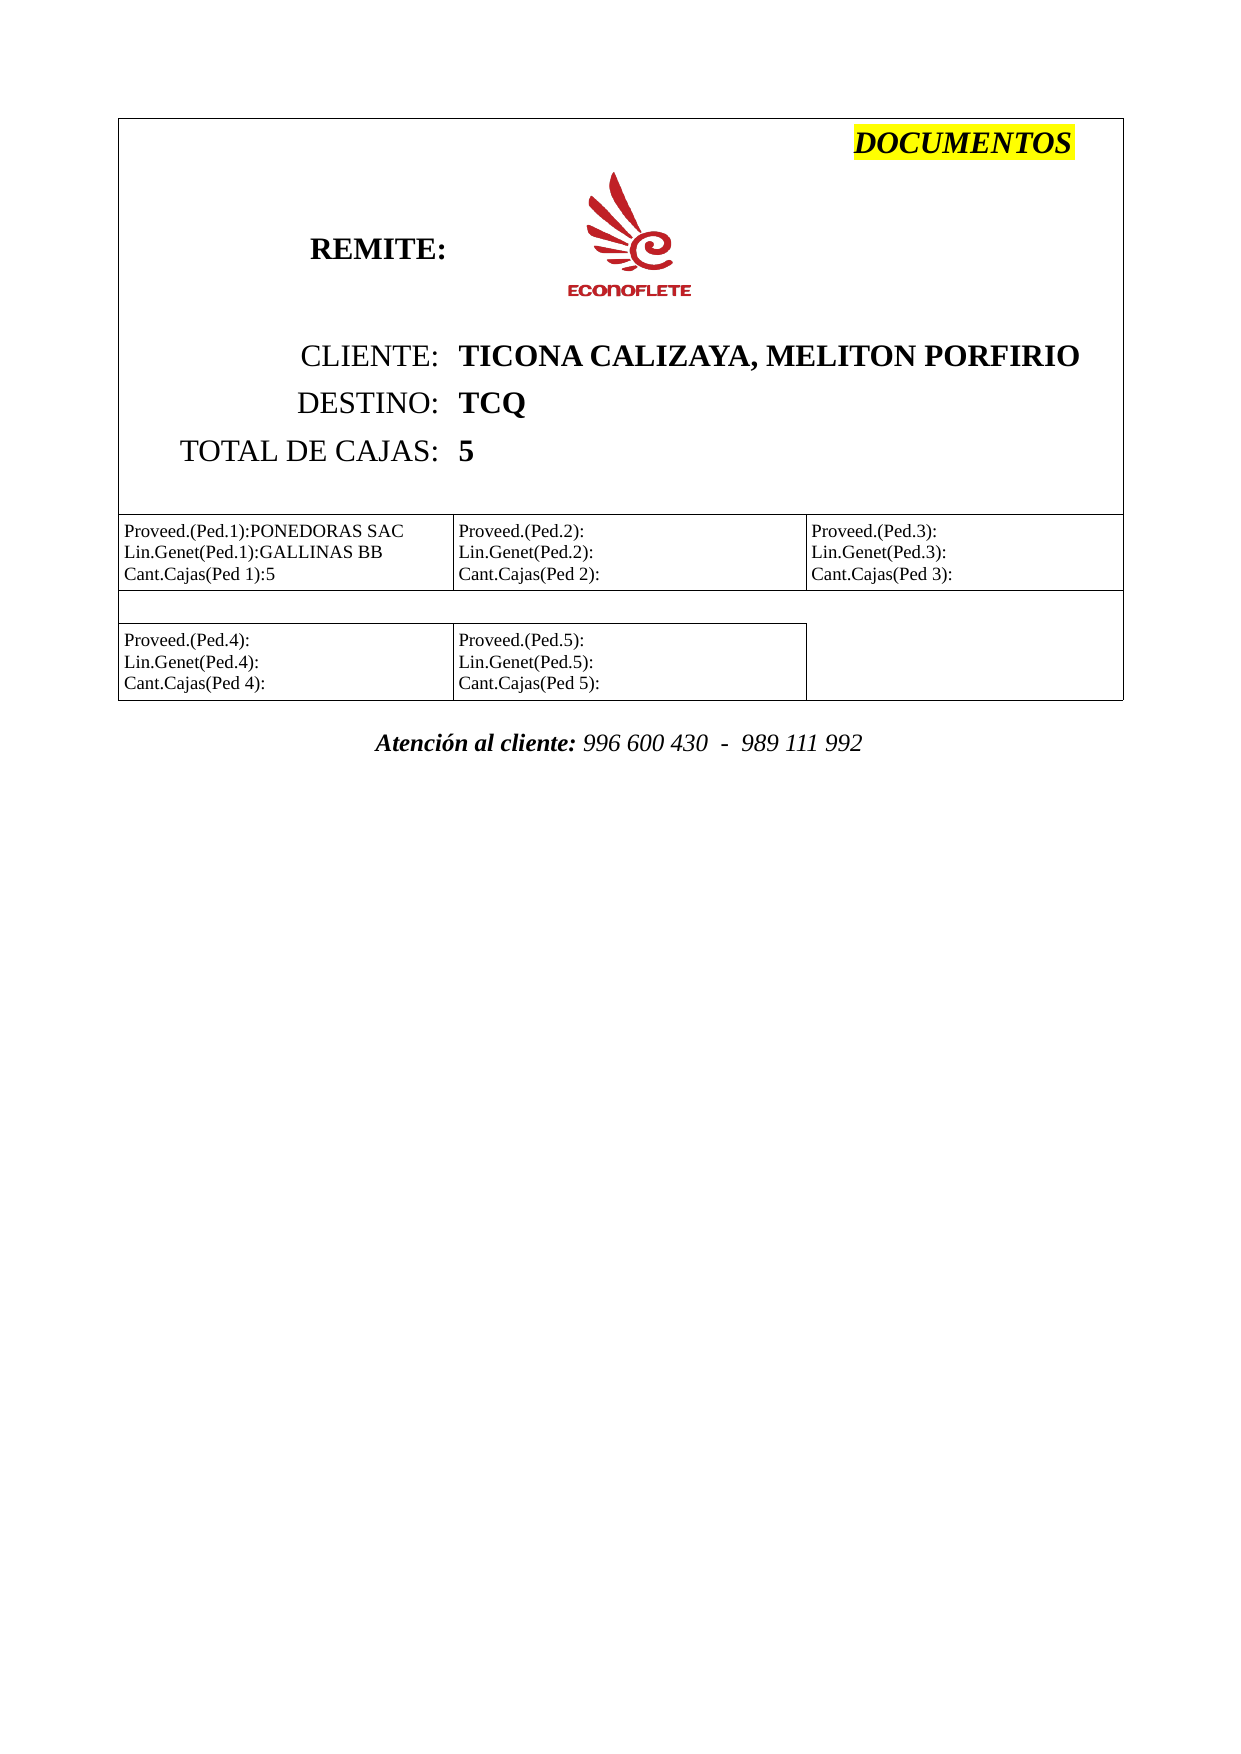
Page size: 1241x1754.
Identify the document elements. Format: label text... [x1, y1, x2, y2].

table_cell [806, 379, 1123, 426]
table_cell Proveed.(Ped.4): Lin.Genet(Ped.4): Cant.Cajas(Ped 4): [119, 624, 453, 699]
text Atención al cliente: 996 600 430 - 989 111 992 [118, 728, 1122, 757]
table_cell DESTINO: [119, 379, 453, 426]
table_cell Proveed.(Ped.3): Lin.Genet(Ped.3): Cant.Cajas(Ped 3): [807, 515, 1123, 590]
table_cell TOTAL DE CAJAS: [119, 426, 453, 474]
table_header DOCUMENTOS [806, 119, 1123, 166]
picture [552, 171, 707, 297]
table_cell [119, 474, 453, 514]
table_cell TICONA CALIZAYA, MELITON PORFIRIO [453, 332, 1123, 379]
table_cell Proveed.(Ped.1):PONEDORAS SAC Lin.Genet(Ped.1):GALLINAS BB Cant.Cajas(Ped 1):5 [119, 515, 453, 590]
table_cell [806, 591, 1123, 623]
table_cell CLIENTE: [119, 332, 453, 379]
table_header [453, 119, 806, 166]
table_cell 5 [453, 426, 1123, 474]
table_cell [453, 474, 806, 514]
table_cell [453, 591, 806, 623]
table_cell TCQ [453, 379, 806, 426]
table_cell [806, 166, 1123, 332]
table_cell [453, 166, 806, 332]
table_cell Proveed.(Ped.2): Lin.Genet(Ped.2): Cant.Cajas(Ped 2): [454, 515, 806, 590]
table_cell [807, 623, 1123, 699]
table_header [119, 119, 453, 166]
table_cell REMITE: [119, 166, 453, 332]
table_cell Proveed.(Ped.5): Lin.Genet(Ped.5): Cant.Cajas(Ped 5): [454, 624, 806, 699]
table_cell [119, 591, 453, 623]
table_cell [806, 474, 1123, 514]
